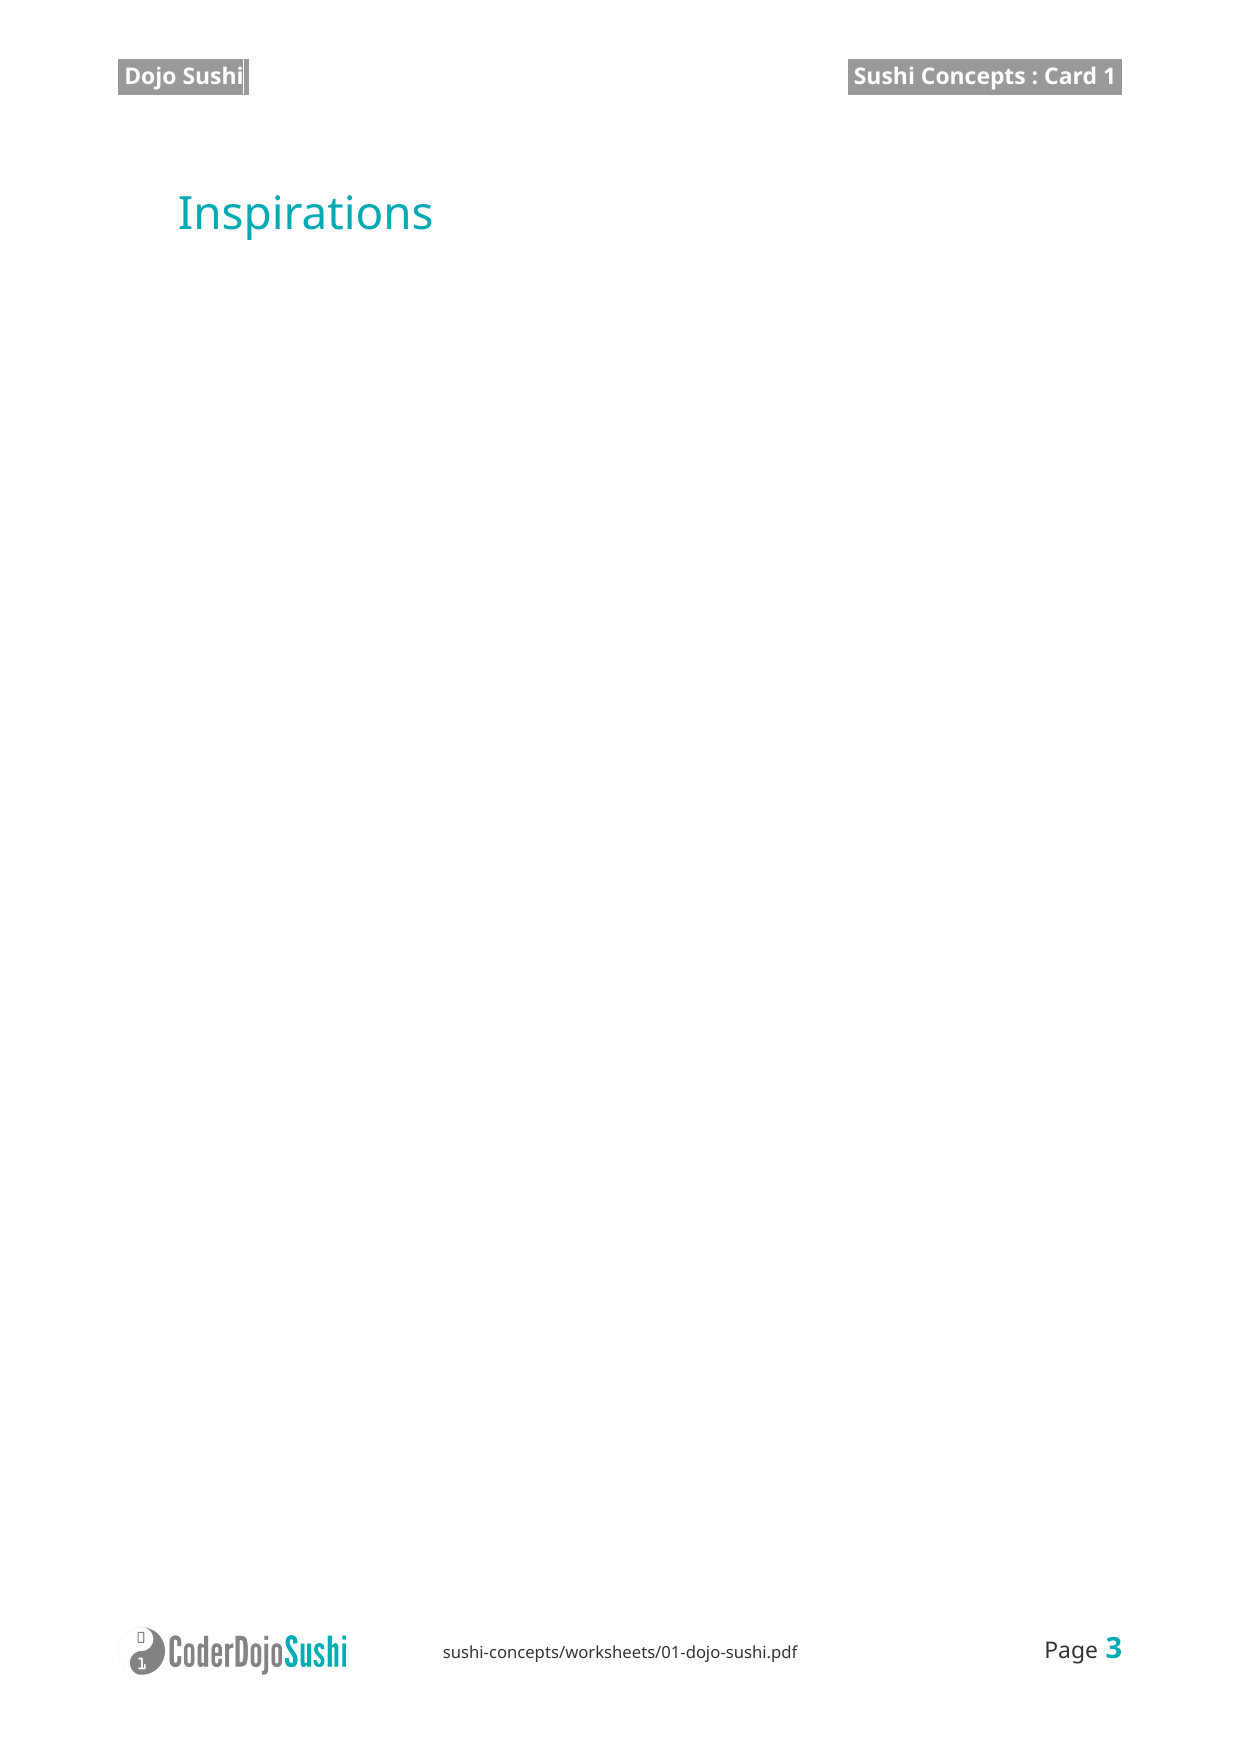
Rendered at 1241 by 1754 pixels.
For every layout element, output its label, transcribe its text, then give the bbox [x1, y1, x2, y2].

picture [118, 1627, 347, 1675]
subtitle Inspirations [118, 118, 1122, 243]
